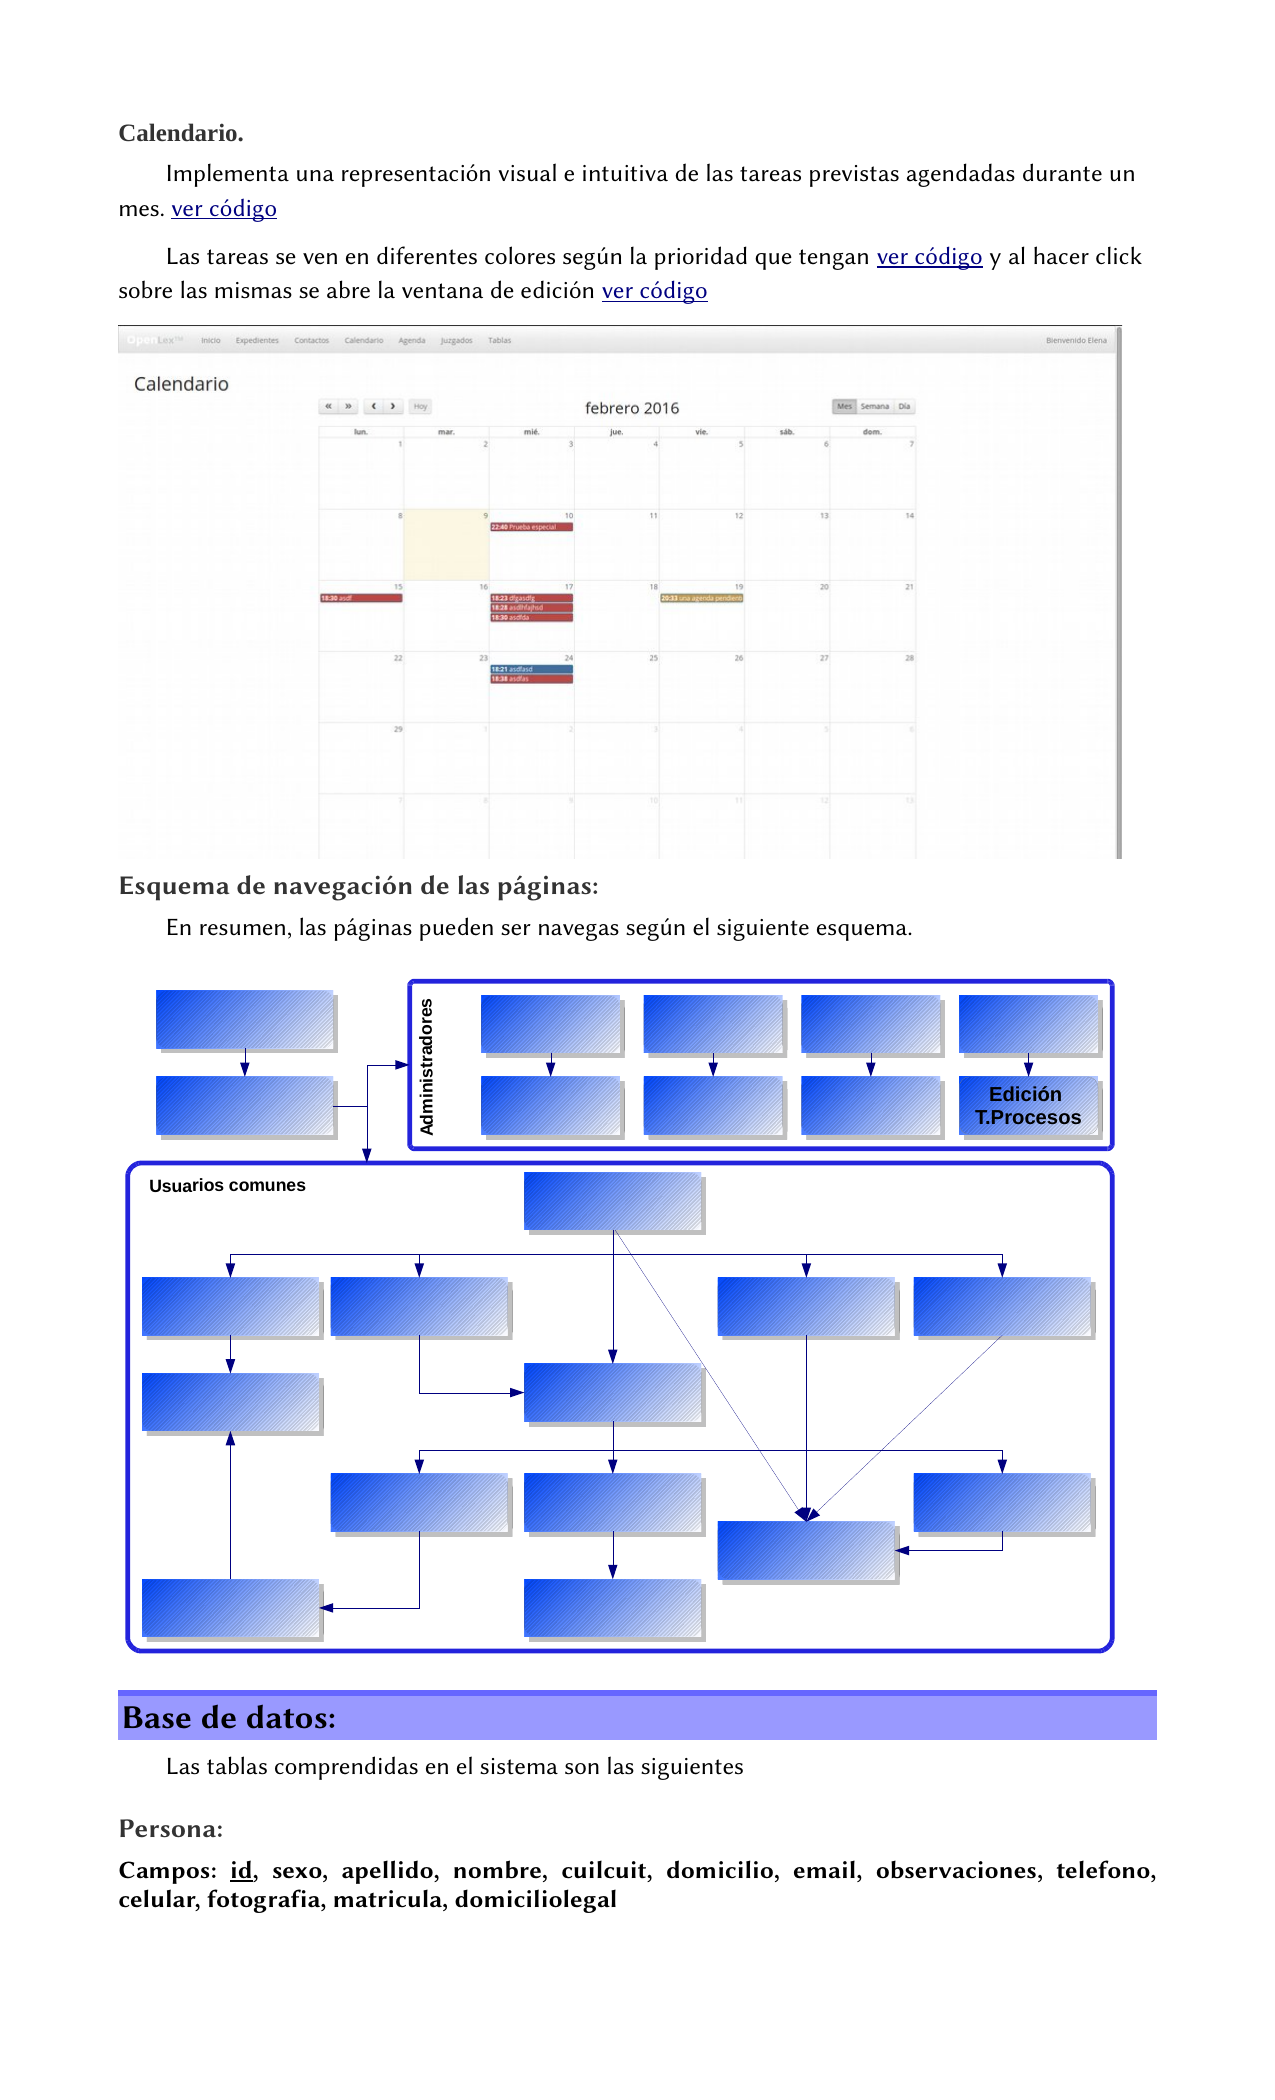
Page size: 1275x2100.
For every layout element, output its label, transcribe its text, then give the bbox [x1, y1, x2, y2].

subtitle Base de datos: [118, 1696, 1157, 1740]
text En resumen, las páginas pueden ser navegas según el siguiente esquema. [118, 913, 1157, 942]
text Implementa una representación visual e intuitiva de las tareas previstas agendadas durante un mes. ver código [118, 159, 1157, 222]
picture [118, 325, 1123, 859]
text Campos: id, sexo, apellido, nombre, cuilcuit, domicilio, email, observaciones, telefono, celular, fotografia, matricula, domiciliolegal [118, 1856, 1157, 1913]
text Las tareas se ven en diferentes colores según la prioridad que tengan ver código y al hacer click sobre las mismas se abre la ventana de edición ver código [118, 242, 1157, 305]
subtitle Persona: [118, 1813, 1157, 1844]
subtitle Esquema de navegación de las páginas: [118, 870, 1157, 901]
text Las tablas comprendidas en el sistema son las siguientes [118, 1752, 1157, 1781]
subtitle Calendario. [118, 118, 1157, 147]
